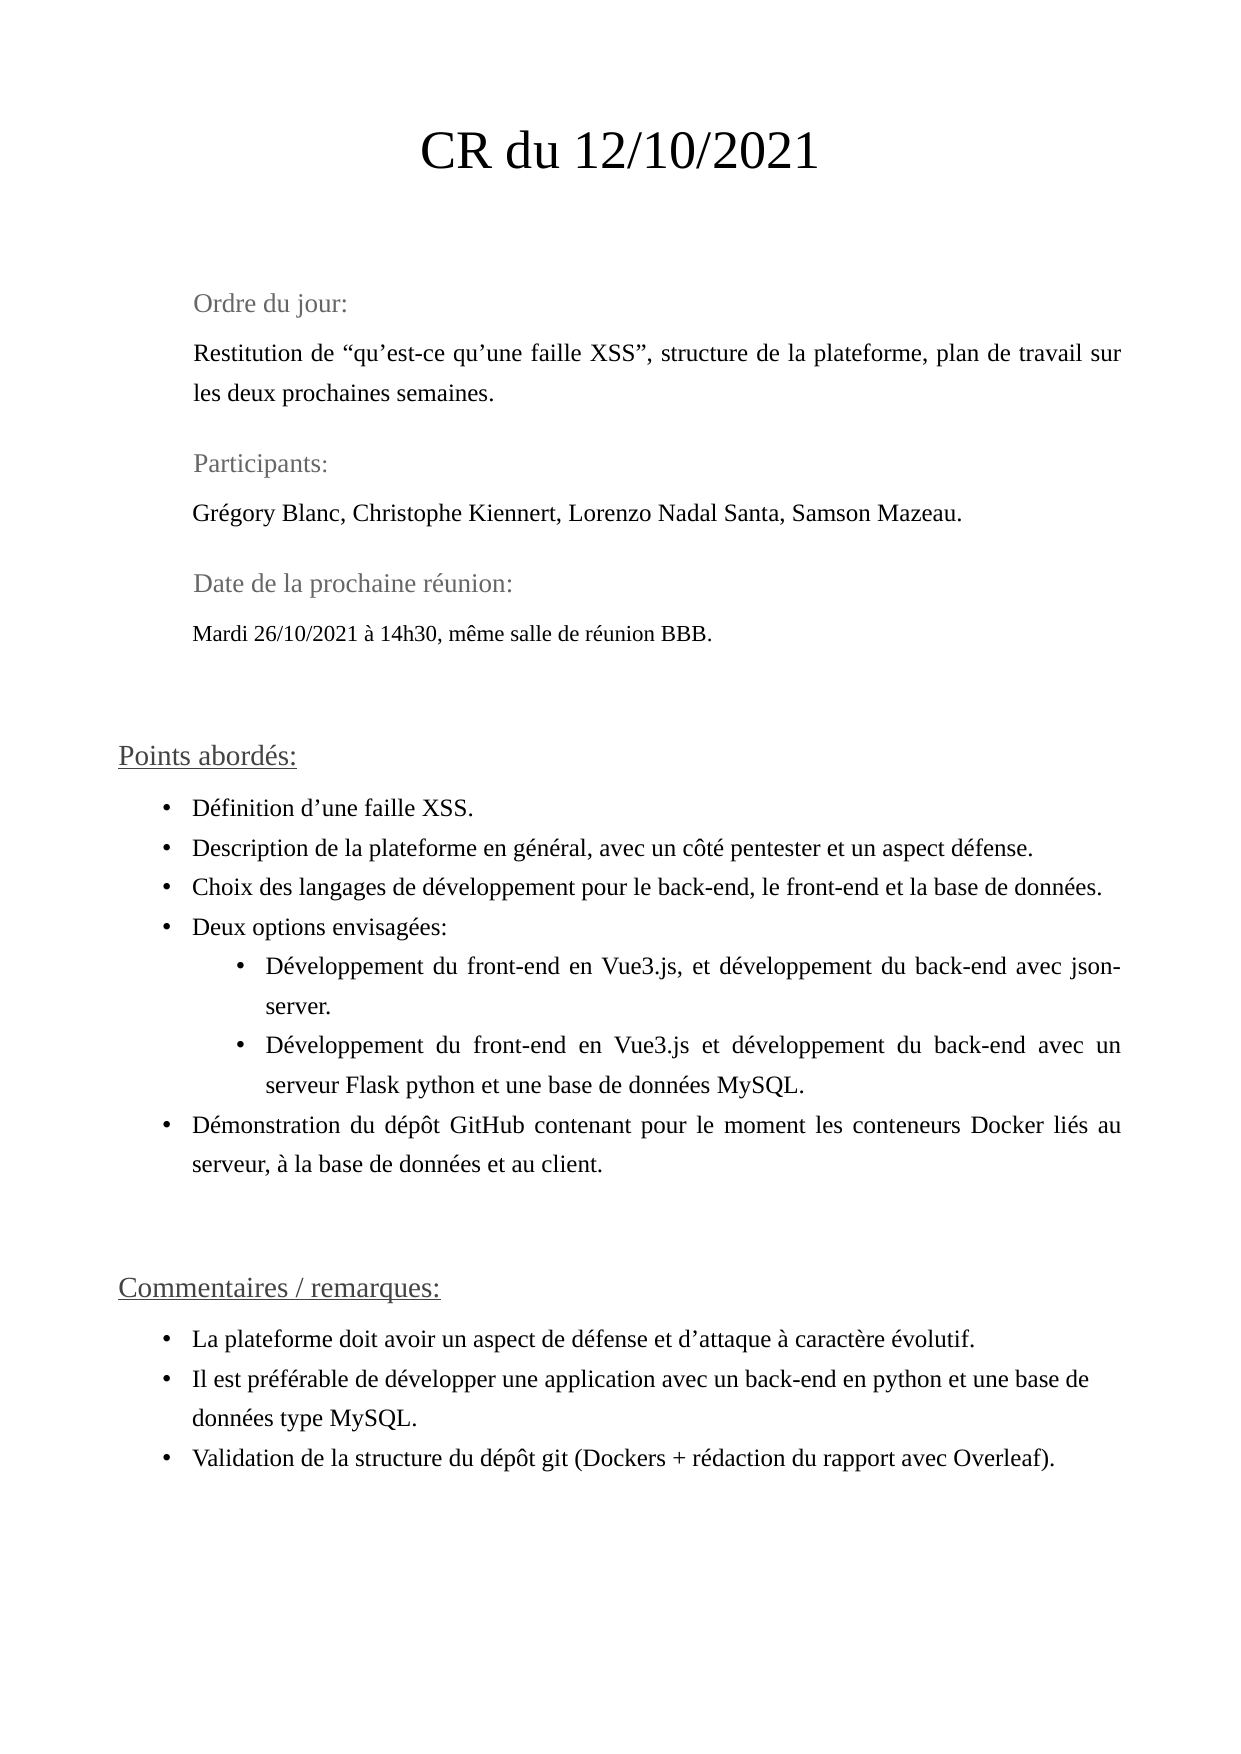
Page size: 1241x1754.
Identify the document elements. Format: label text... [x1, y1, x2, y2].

subtitle Ordre du jour: [118, 287, 1122, 318]
subtitle Participants: [118, 447, 1122, 478]
list Choix des langages de développement pour le back-end, le front-end et la base de données. [162, 872, 1122, 901]
list Description de la plateforme en général, avec un côté pentester et un aspect défense. [162, 833, 1122, 861]
text Restitution de “qu’est-ce qu’une faille XSS”, structure de la plateforme, plan de travail sur les deux prochaines semaines. [193, 338, 1122, 407]
list Développement du front-end en Vue3.js et développement du back-end avec un serveur Flask python et une base de données MySQL. [236, 1031, 1122, 1099]
list Deux options envisagées: [162, 912, 1122, 941]
text CR du 12/10/2021 [118, 118, 1122, 180]
list La plateforme doit avoir un aspect de défense et d’attaque à caractère évolutif. [162, 1324, 1122, 1353]
list Développement du front-end en Vue3.js, et développement du back-end avec json-server. [236, 951, 1122, 1020]
text Grégory Blanc, Christophe Kiennert, Lorenzo Nadal Santa, Samson Mazeau. [118, 498, 1122, 527]
subtitle Points abordés: [118, 738, 1122, 772]
list Démonstration du dépôt GitHub contenant pour le moment les conteneurs Docker liés au serveur, à la base de données et au client. [162, 1110, 1122, 1178]
text Mardi 26/10/2021 à 14h30, même salle de réunion BBB. [118, 618, 1122, 647]
list Il est préférable de développer une application avec un back-end en python et une base de données type MySQL. [162, 1364, 1122, 1432]
subtitle Date de la prochaine réunion: [193, 567, 1122, 598]
subtitle Commentaires / remarques: [118, 1270, 1122, 1303]
list Validation de la structure du dépôt git (Dockers + rédaction du rapport avec Overleaf). [162, 1443, 1122, 1472]
list Définition d’une faille XSS. [162, 793, 1122, 822]
